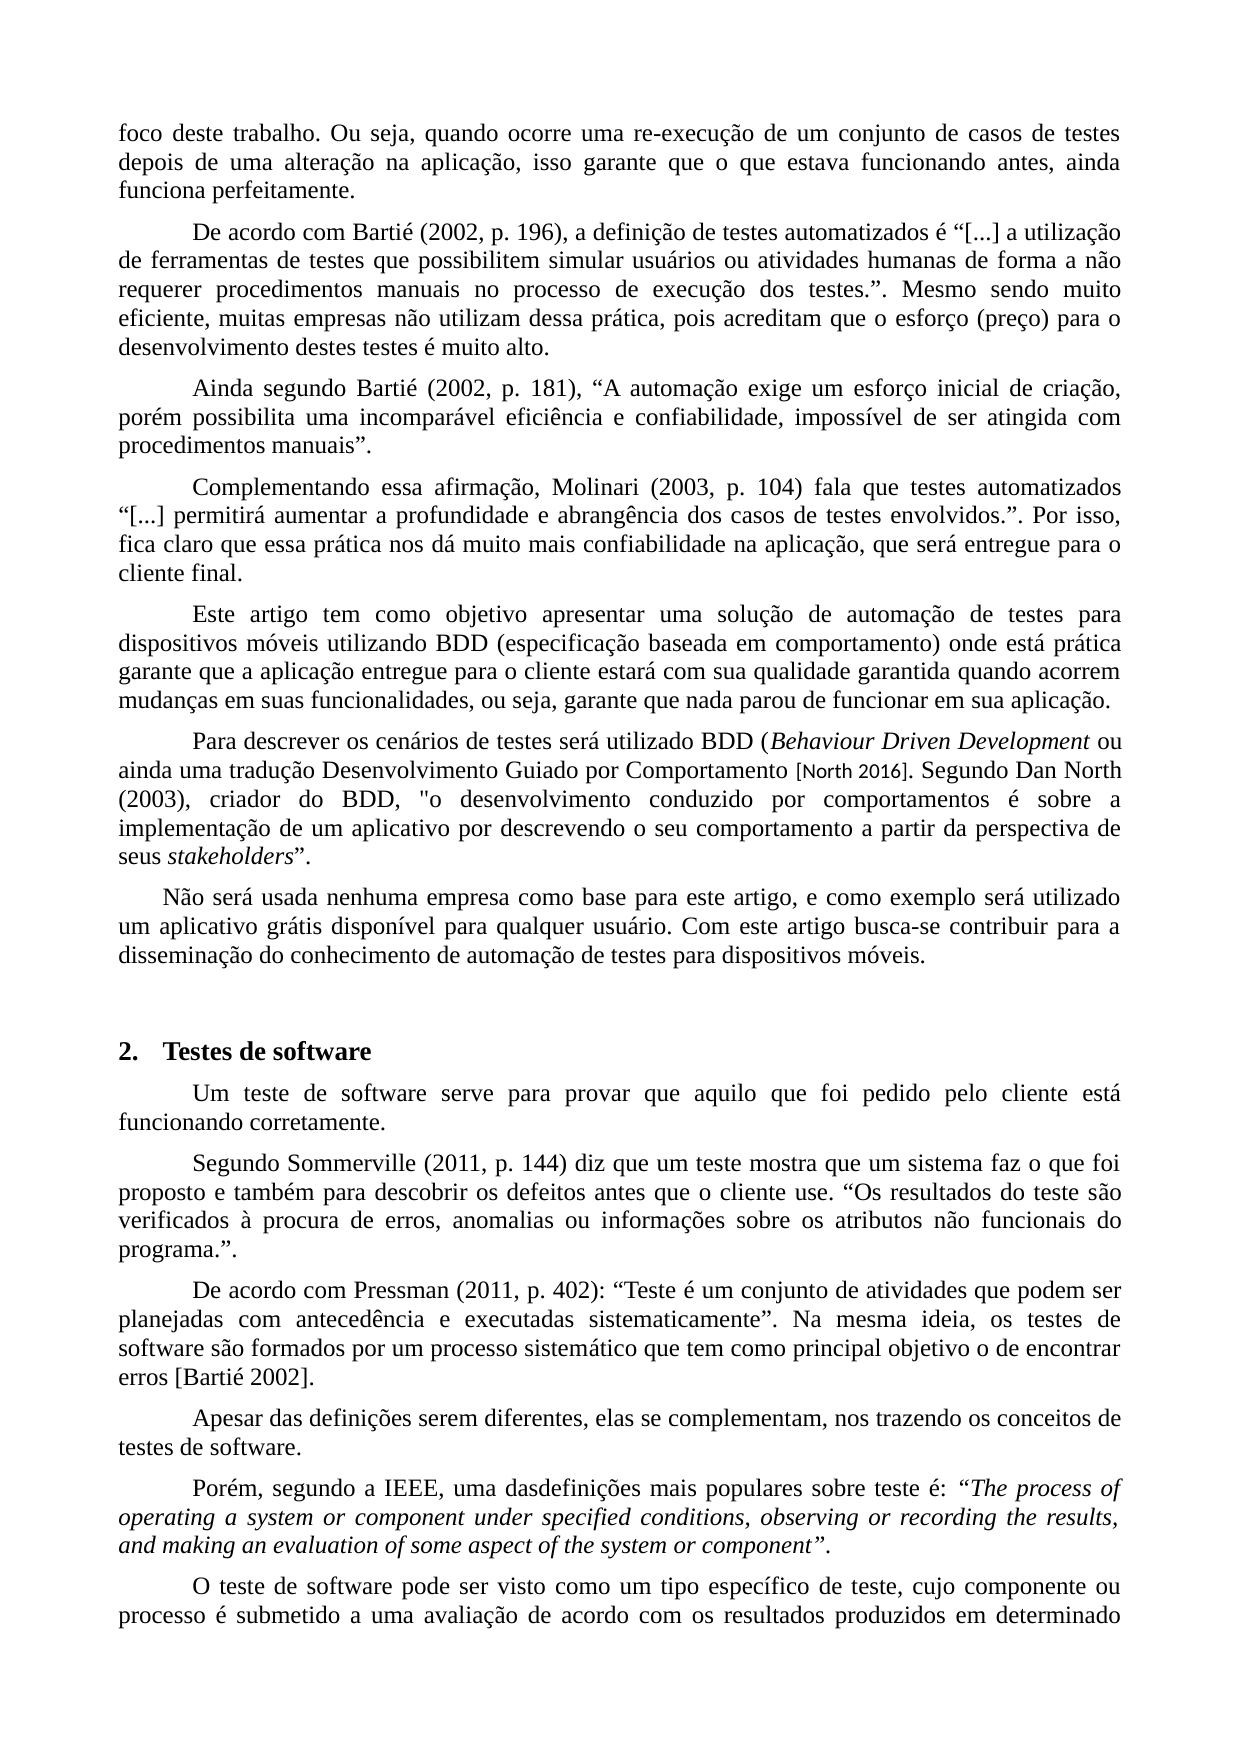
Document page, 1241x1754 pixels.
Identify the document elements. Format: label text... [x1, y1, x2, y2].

text Porém, segundo a IEEE, uma dasdefinições mais populares sobre teste é: “The process of operating a system or component under specified conditions, observing or recording the results, and making an evaluation of some aspect of the system or component”. [118, 1473, 1122, 1559]
text Apesar das definições serem diferentes, elas se complementam, nos trazendo os conceitos de testes de software. [118, 1403, 1122, 1460]
text Segundo Sommerville (2011, p. 144) diz que um teste mostra que um sistema faz o que foi proposto e também para descobrir os defeitos antes que o cliente use. “Os resultados do teste são verificados à procura de erros, anomalias ou informações sobre os atributos não funcionais do programa.”. [118, 1148, 1122, 1263]
text foco deste trabalho. Ou seja, quando ocorre uma re-execução de um conjunto de casos de testes depois de uma alteração na aplicação, isso garante que o que estava funcionando antes, ainda funciona perfeitamente. [118, 118, 1122, 204]
text Ainda segundo Bartié (2002, p. 181), “A automação exige um esforço inicial de criação, porém possibilita uma incomparável eficiência e confiabilidade, impossível de ser atingida com procedimentos manuais”. [118, 373, 1122, 459]
text De acordo com Pressman (2011, p. 402): “Teste é um conjunto de atividades que podem ser planejadas com antecedência e executadas sistematicamente”. Na mesma ideia, os testes de software são formados por um processo sistemático que tem como principal objetivo o de encontrar erros [Bartié 2002]. [118, 1276, 1122, 1391]
text De acordo com Bartié (2002, p. 196), a definição de testes automatizados é “[...] a utilização de ferramentas de testes que possibilitem simular usuários ou atividades humanas de forma a não requerer procedimentos manuais no processo de execução dos testes.”. Mesmo sendo muito eficiente, muitas empresas não utilizam dessa prática, pois acreditam que o esforço (preço) para o desenvolvimento destes testes é muito alto. [118, 217, 1122, 361]
text Um teste de software serve para provar que aquilo que foi pedido pelo cliente está funcionando corretamente. [118, 1078, 1122, 1136]
text Complementando essa afirmação, Molinari (2003, p. 104) fala que testes automatizados “[...] permitirá aumentar a profundidade e abrangência dos casos de testes envolvidos.”. Por isso, fica claro que essa prática nos dá muito mais confiabilidade na aplicação, que será entregue para o cliente final. [118, 472, 1122, 587]
text Para descrever os cenários de testes será utilizado BDD (Behaviour Driven Development ou ainda uma tradução Desenvolvimento Guiado por Comportamento [North 2016]. Segundo Dan North (2003), criador do BDD, "o desenvolvimento conduzido por comportamentos é sobre a implementação de um aplicativo por descrevendo o seu comportamento a partir da perspectiva de seus stakeholders”. [118, 726, 1122, 870]
text O teste de software pode ser visto como um tipo específico de teste, cujo componente ou processo é submetido a uma avaliação de acordo com os resultados produzidos em determinado [118, 1571, 1122, 1629]
text Não será usada nenhuma empresa como base para este artigo, e como exemplo será utilizado um aplicativo grátis disponível para qualquer usuário. Com este artigo busca-se contribuir para a disseminação do conhecimento de automação de testes para dispositivos móveis. [118, 882, 1122, 969]
title Testes de software [118, 1035, 1122, 1066]
text Este artigo tem como objetivo apresentar uma solução de automação de testes para dispositivos móveis utilizando BDD (especificação baseada em comportamento) onde está prática garante que a aplicação entregue para o cliente estará com sua qualidade garantida quando acorrem mudanças em suas funcionalidades, ou seja, garante que nada parou de funcionar em sua aplicação. [118, 599, 1122, 714]
